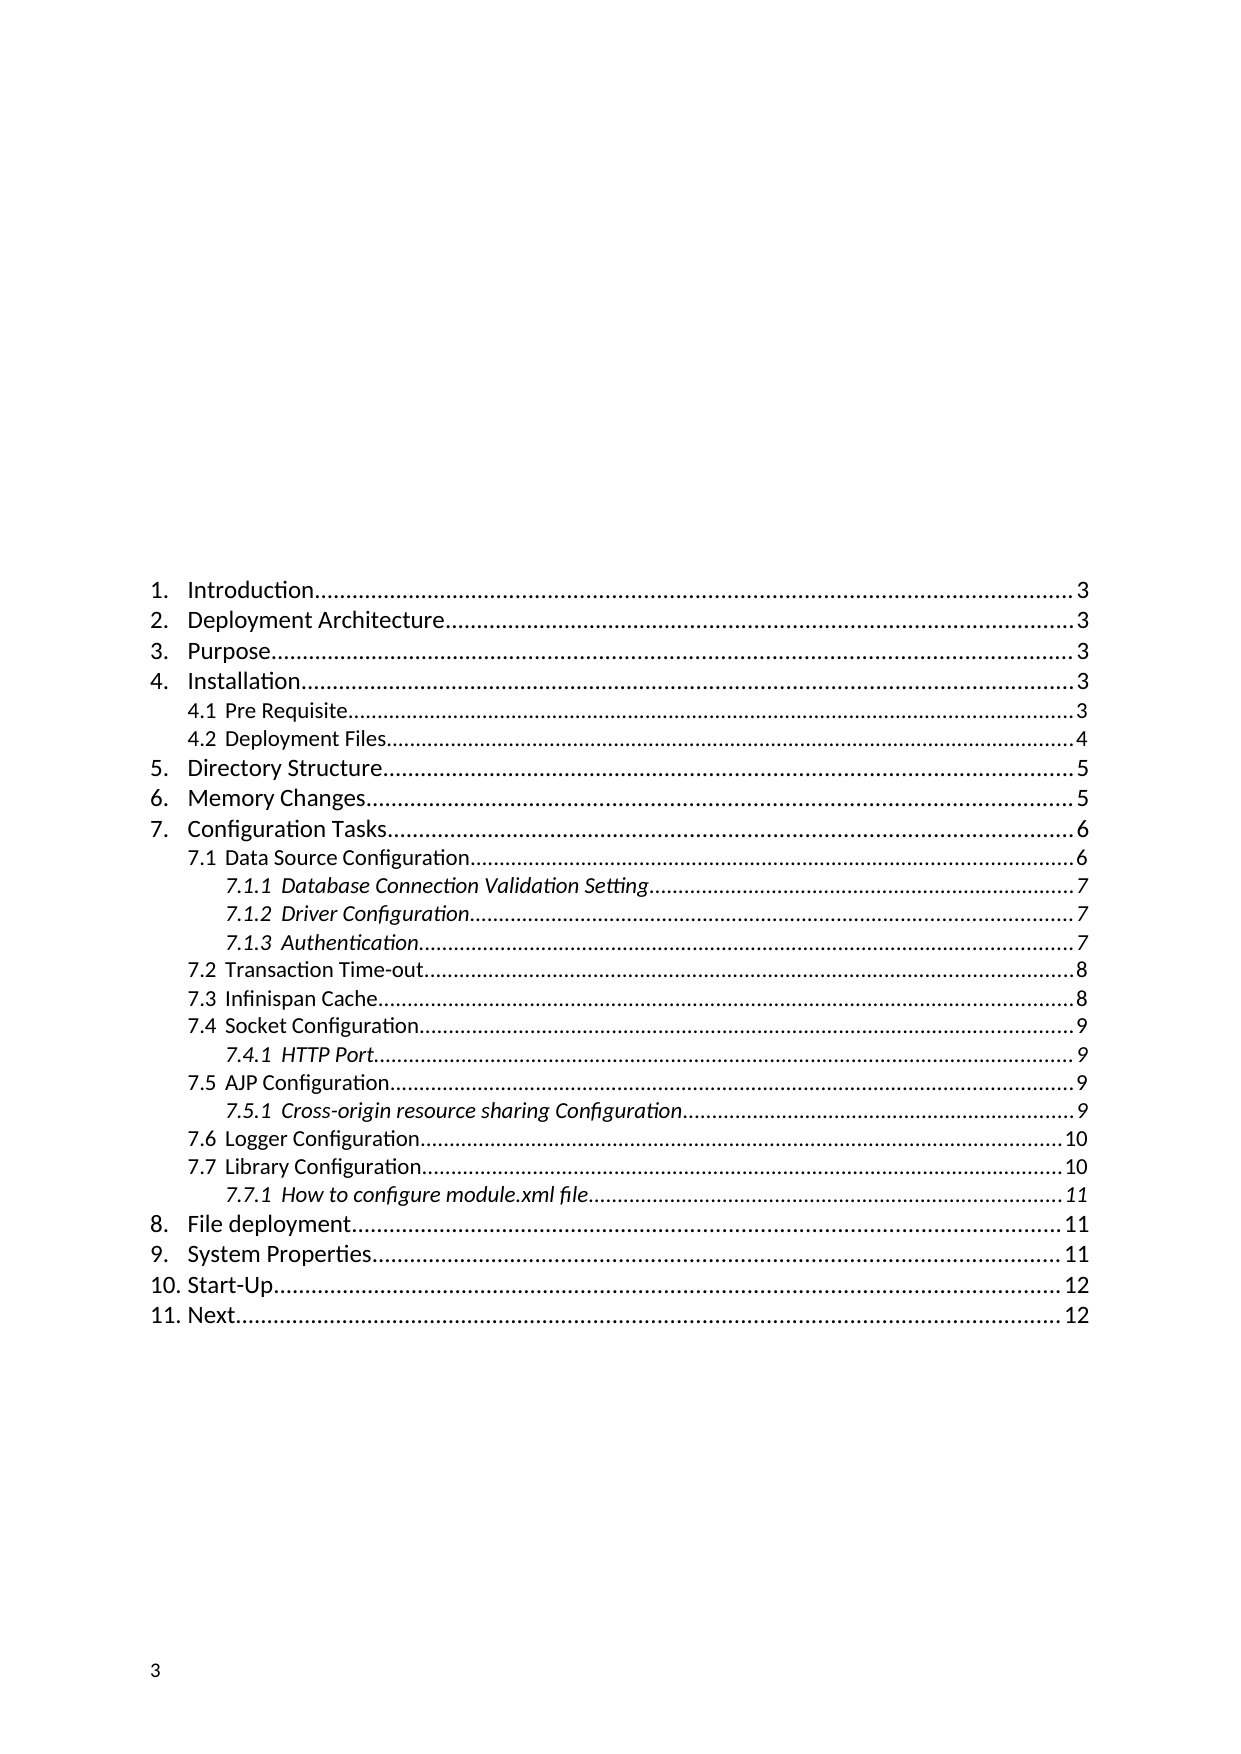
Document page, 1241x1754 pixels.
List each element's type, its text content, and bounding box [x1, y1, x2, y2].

text 7.1.1 Database Connection Validation Setting 7 [225, 872, 1090, 899]
text 3. Purpose 3 [150, 635, 1090, 665]
text 7.1 Data Source Configuration 6 [187, 843, 1090, 872]
text 7.1.2 Driver Configuration 7 [225, 899, 1090, 928]
text 4. Installation 3 [150, 665, 1090, 696]
text 9. System Properties 11 [150, 1238, 1090, 1269]
text 8. File deployment 11 [150, 1208, 1090, 1238]
text 7.3 Infinispan Cache 8 [187, 984, 1090, 1012]
text 7.4 Socket Configuration 9 [187, 1012, 1090, 1040]
text Table of Content [150, 443, 1090, 500]
text 7. Configuration Tasks 6 [150, 813, 1090, 843]
text 7.2 Transaction Time-out 8 [187, 956, 1090, 984]
text 10. Start-Up 12 [150, 1269, 1090, 1299]
text 4.2 Deployment Files 4 [187, 724, 1090, 752]
text 7.5 AJP Configuration 9 [187, 1068, 1090, 1096]
text 1. Introduction 3 [150, 574, 1090, 604]
text 4.1 Pre Requisite 3 [187, 696, 1090, 724]
text 7.5.1 Cross-origin resource sharing Configuration 9 [225, 1096, 1090, 1124]
text 7.7.1 How to configure module.xml file 11 [225, 1180, 1090, 1208]
text 7.1.3 Authentication 7 [225, 928, 1090, 956]
text 7.6 Logger Configuration 10 [187, 1124, 1090, 1152]
text 7.7 Library Configuration 10 [187, 1152, 1090, 1180]
text 11. Next 12 [150, 1299, 1090, 1330]
text 5. Directory Structure 5 [150, 752, 1090, 782]
text 7.4.1 HTTP Port 9 [225, 1040, 1090, 1068]
text 6. Memory Changes 5 [150, 782, 1090, 813]
text 2. Deployment Architecture 3 [150, 604, 1090, 635]
